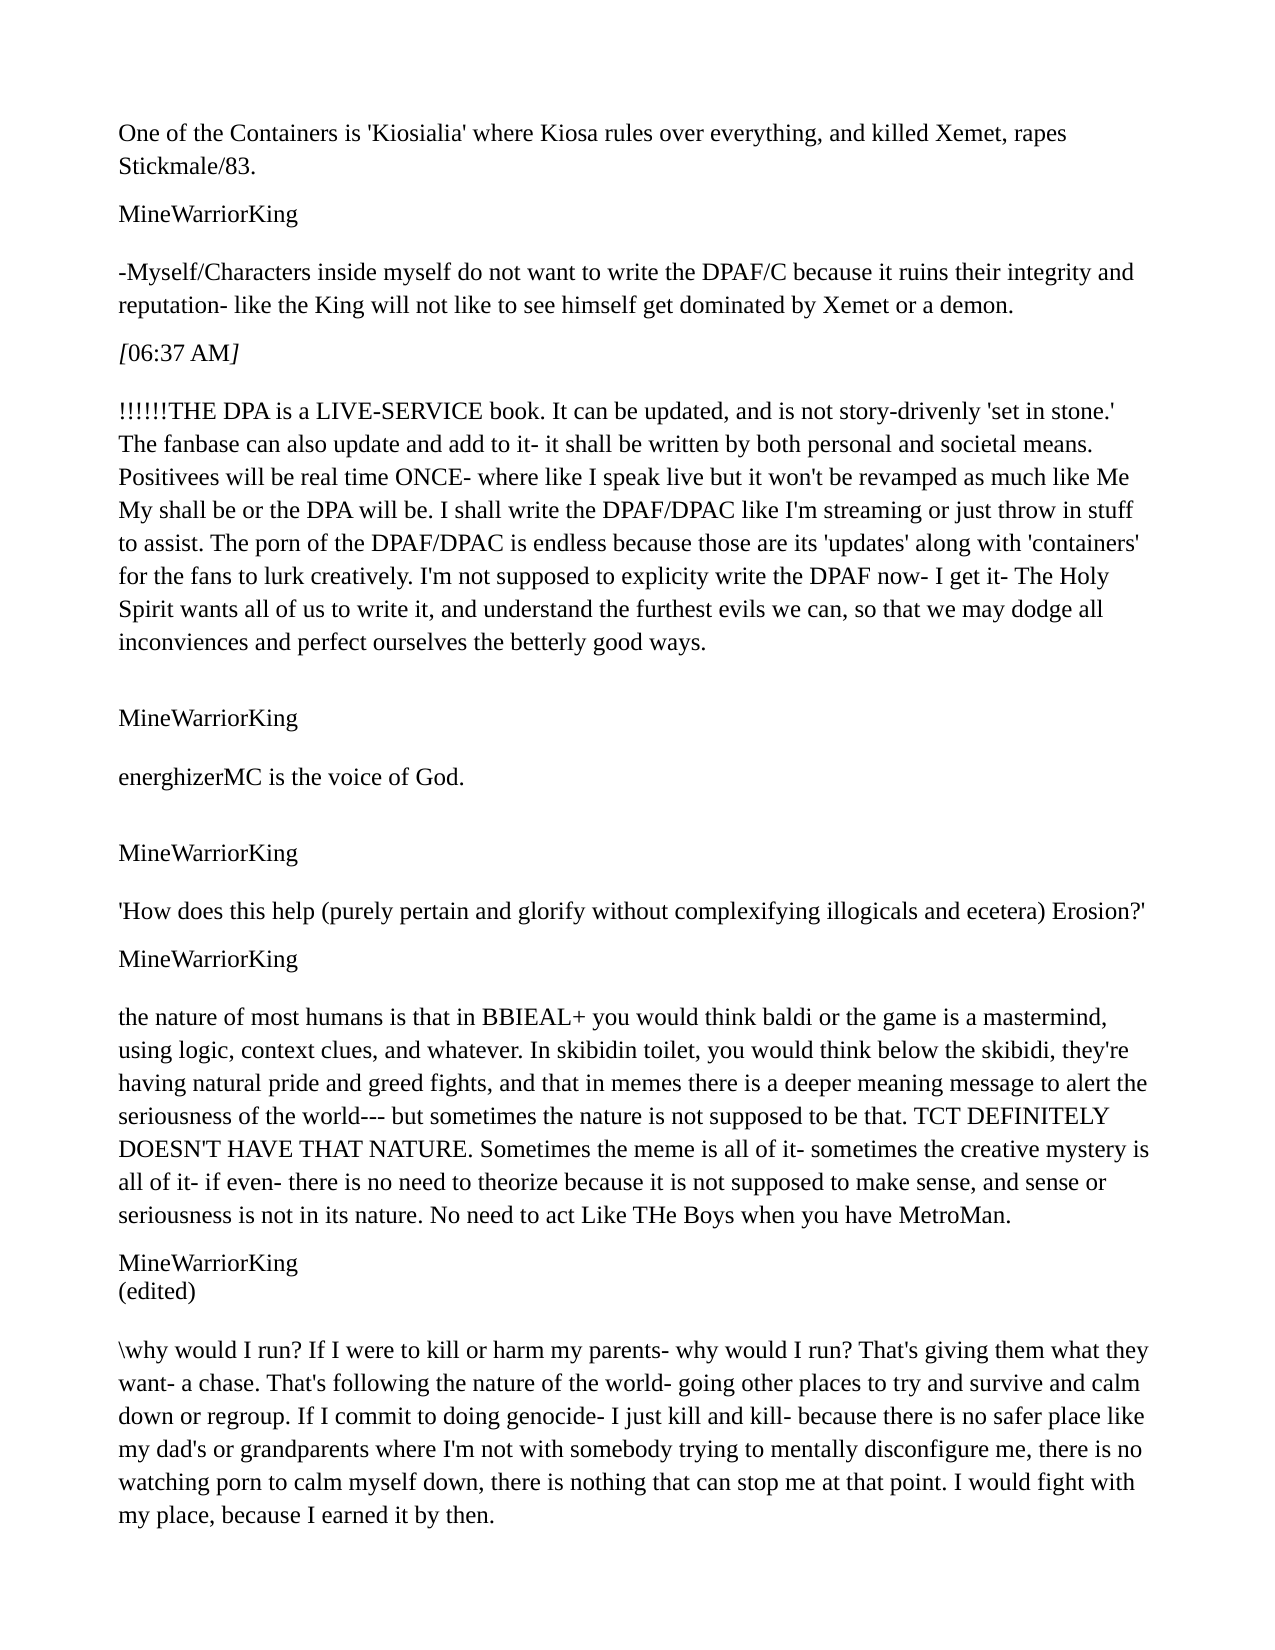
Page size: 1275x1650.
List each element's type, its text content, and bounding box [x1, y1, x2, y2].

text 'How does this help (purely pertain and glorify without complexifying illogicals and ecetera) Erosion?' [118, 896, 1157, 925]
text !!!!!!THE DPA is a LIVE-SERVICE book. It can be updated, and is not story-drivenly 'set in stone.' The fanbase can also update and add to it- it shall be written by both personal and societal means. Positivees will be real time ONCE- where like I speak live but it won't be revamped as much like Me My shall be or the DPA will be. I shall write the DPAF/DPAC like I'm streaming or just throw in stuff to assist. The porn of the DPAF/DPAC is endless because those are its 'updates' along with 'containers' for the fans to lurk creatively. I'm not supposed to explicity write the DPAF now- I get it- The Holy Spirit wants all of us to write it, and understand the furthest evils we can, so that we may dodge all inconviences and perfect ourselves the betterly good ways. [118, 396, 1157, 656]
text (edited) [118, 1276, 1157, 1305]
text MineWarriorKing [118, 838, 1157, 867]
text the nature of most humans is that in BBIEAL+ you would think baldi or the game is a mastermind, using logic, context clues, and whatever. In skibidin toilet, you would think below the skibidi, they're having natural pride and greed fights, and that in memes there is a deeper meaning message to alert the seriousness of the world--- but sometimes the nature is not supposed to be that. TCT DEFINITELY DOESN'T HAVE THAT NATURE. Sometimes the meme is all of it- sometimes the creative mystery is all of it- if even- there is no need to theorize because it is not supposed to make sense, and sense or seriousness is not in its nature. No need to act Like THe Boys when you have MetroMan. [118, 1002, 1157, 1229]
text One of the Containers is 'Kiosialia' where Kiosa rules over everything, and killed Xemet, rapes Stickmale/83. [118, 118, 1157, 180]
text energhizerMC is the voice of God. [118, 762, 1157, 790]
text MineWarriorKing [118, 199, 1157, 227]
text MineWarriorKing [118, 944, 1157, 972]
text [06:37 AM] [118, 338, 1157, 366]
text MineWarriorKing [118, 1248, 1157, 1276]
text \why would I run? If I were to kill or harm my parents- why would I run? That's giving them what they want- a chase. That's following the nature of the world- going other places to try and survive and calm down or regroup. If I commit to doing genocide- I just kill and kill- because there is no safer place like my dad's or grandparents where I'm not with somebody trying to mentally disconfigure me, there is no watching porn to calm myself down, there is nothing that can stop me at that point. I would fight with my place, because I earned it by then. [118, 1335, 1157, 1528]
text MineWarriorKing [118, 703, 1157, 732]
text -Myself/Characters inside myself do not want to write the DPAF/C because it ruins their integrity and reputation- like the King will not like to see himself get dominated by Xemet or a demon. [118, 257, 1157, 319]
